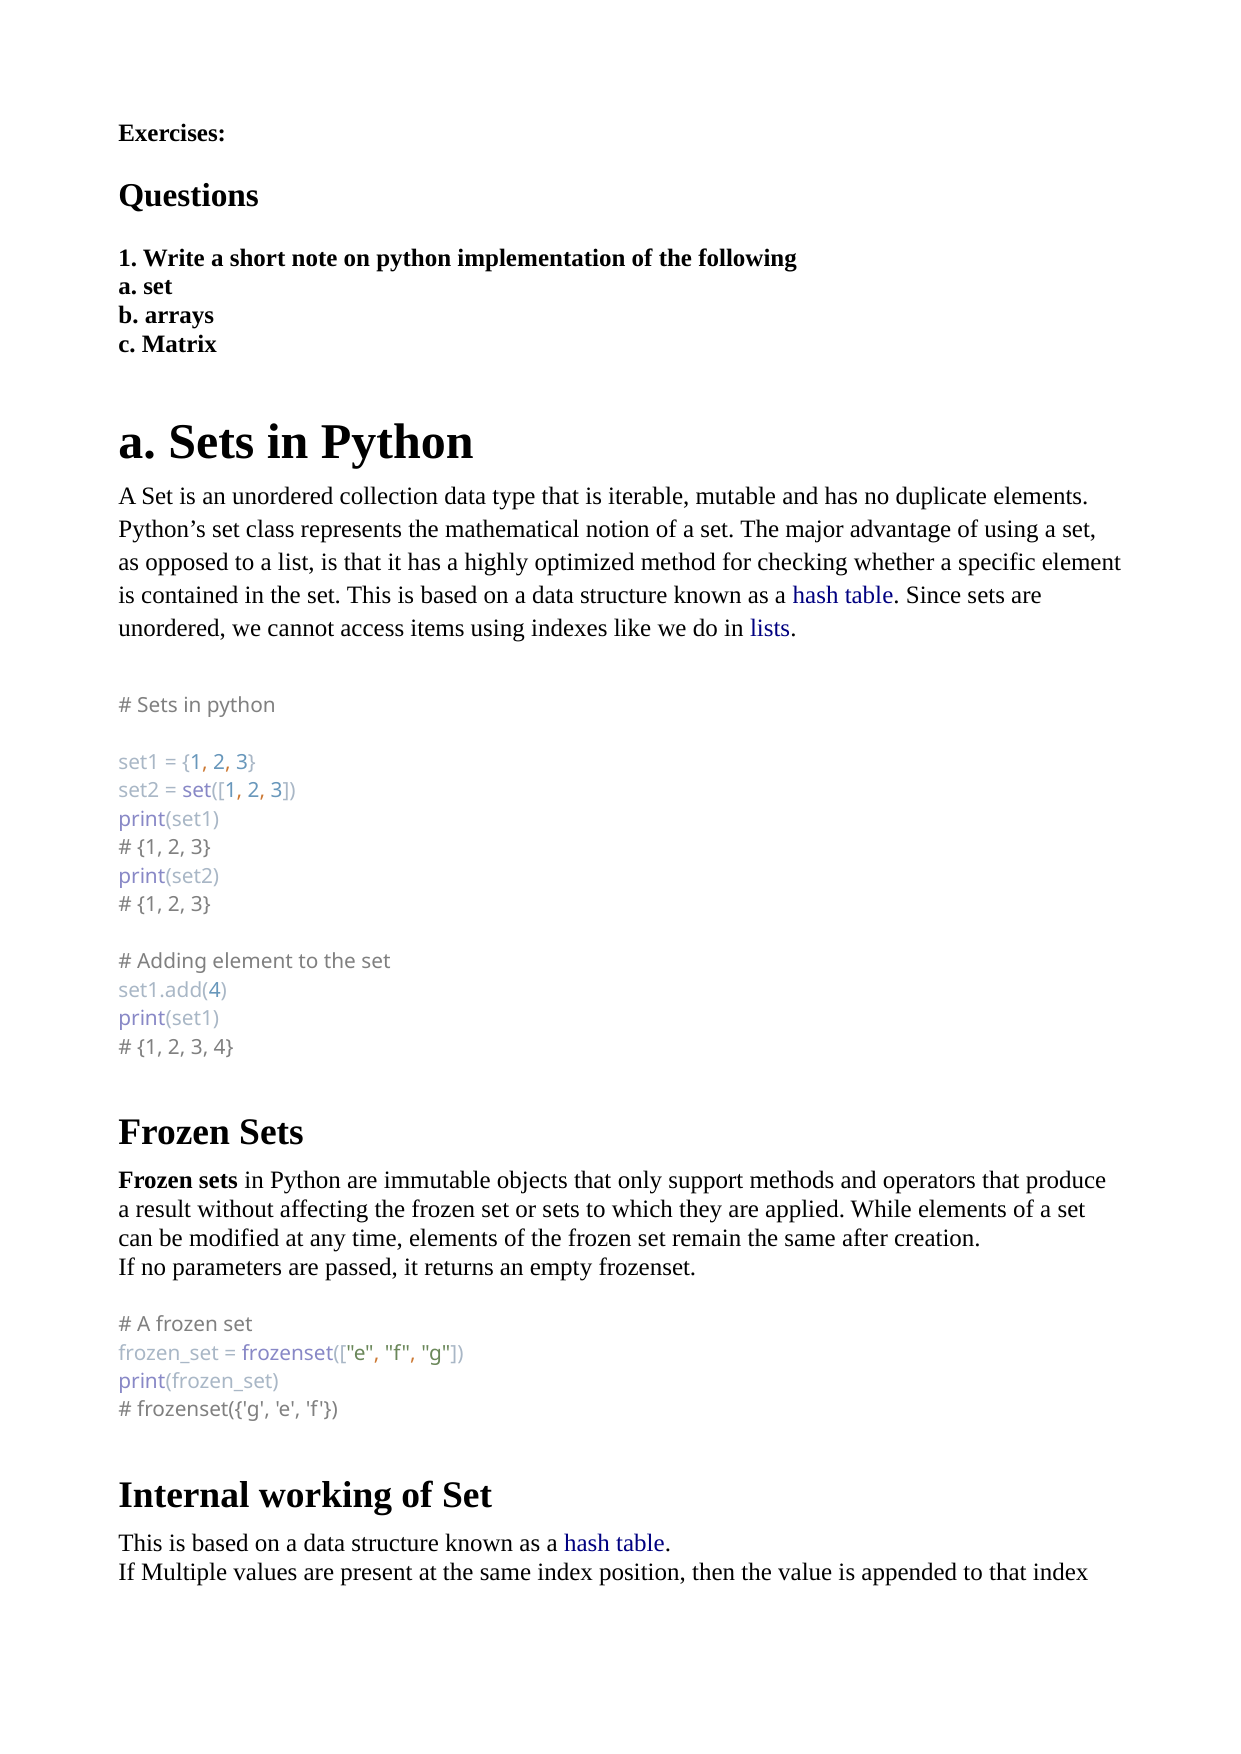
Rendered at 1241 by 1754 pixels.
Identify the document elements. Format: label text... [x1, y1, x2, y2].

text This is based on a data structure known as a hash table. If Multiple values are present at the same index position, then the value is appended to that index [118, 1528, 1122, 1586]
subtitle a. Sets in Python [118, 411, 1122, 469]
text # Sets in python set1 = {1, 2, 3} set2 = set([1, 2, 3]) print(set1) # {1, 2, 3} print(set2) # {1, 2, 3} # Adding element to the set set1.add(4) print(set1) # {1, 2, 3, 4} [118, 690, 1122, 1060]
text A Set is an unordered collection data type that is iterable, mutable and has no duplicate elements. Python’s set class represents the mathematical notion of a set. The major advantage of using a set, as opposed to a list, is that it has a highly optimized method for checking whether a specific element is contained in the set. This is based on a data structure known as a hash table. Since sets are unordered, we cannot access items using indexes like we do in lists. [118, 481, 1122, 642]
text Questions [118, 176, 1122, 214]
text Exercises: [118, 118, 1122, 147]
text b. arrays [118, 300, 1122, 329]
text c. Matrix [118, 329, 1122, 358]
text Frozen sets in Python are immutable objects that only support methods and operators that produce a result without affecting the frozen set or sets to which they are applied. While elements of a set can be modified at any time, elements of the frozen set remain the same after creation. If no parameters are passed, it returns an empty frozenset. [118, 1165, 1122, 1280]
subtitle Frozen Sets [118, 1110, 1122, 1153]
text a. set [118, 271, 1122, 300]
text 1. Write a short note on python implementation of the following [118, 243, 1122, 271]
text # A frozen set frozen_set = frozenset(["e", "f", "g"]) print(frozen_set) # frozenset({'g', 'e', 'f'}) [118, 1309, 1122, 1423]
subtitle Internal working of Set [118, 1472, 1122, 1516]
